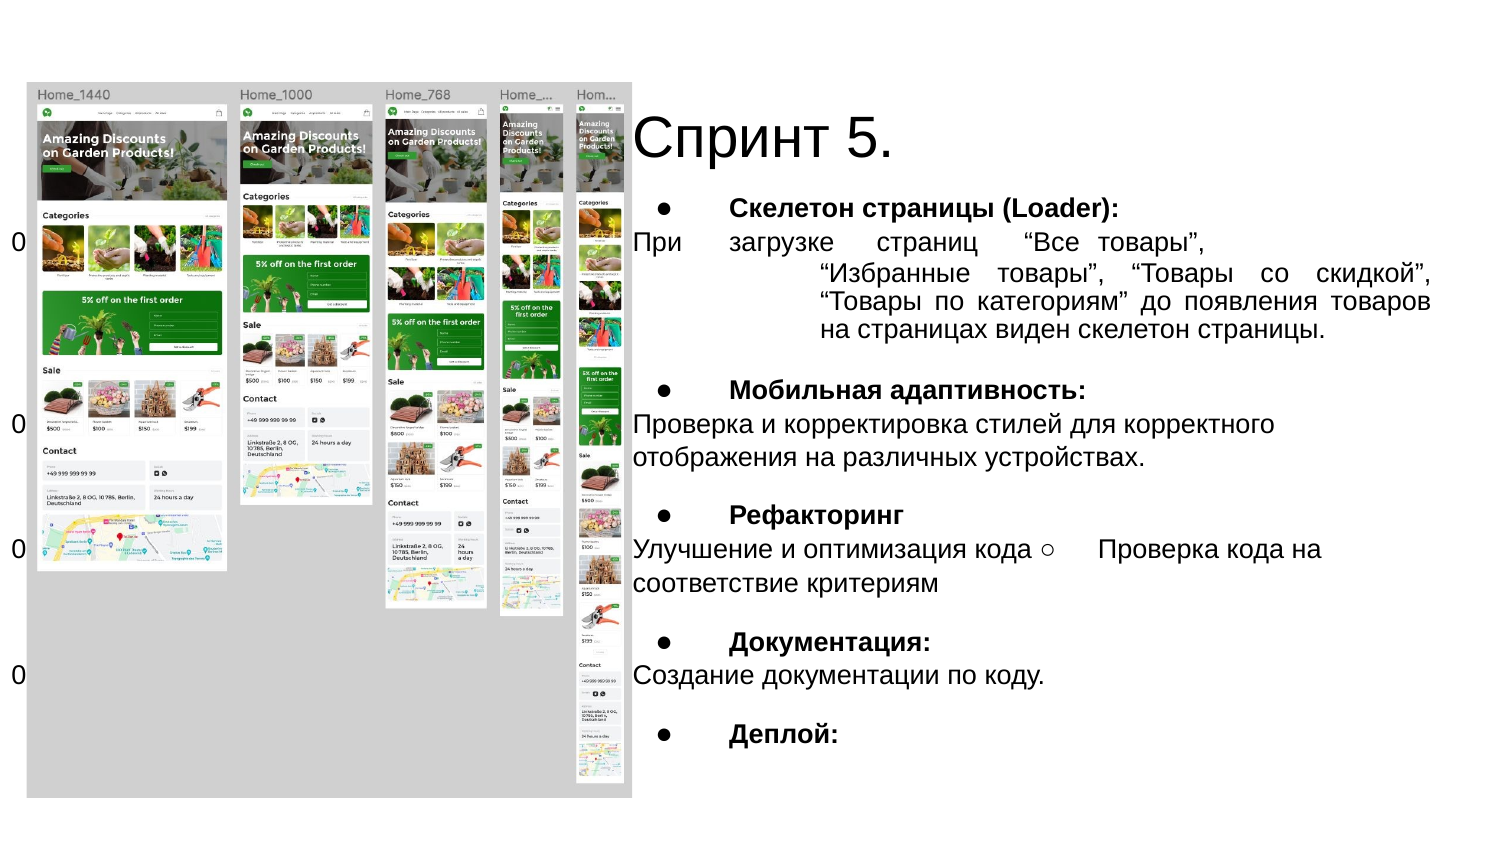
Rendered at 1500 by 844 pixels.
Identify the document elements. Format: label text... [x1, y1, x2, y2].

text Спринт 5. [633, 103, 1434, 170]
list Документация: [633, 623, 1434, 657]
list Мобильная адаптивность: [633, 372, 1434, 406]
list [10, 623, 26, 657]
list Рефакторинг [633, 497, 1434, 531]
list [10, 190, 26, 224]
list Деплой: [633, 716, 1434, 749]
list При загрузке страниц “Все товары”, [633, 226, 1434, 257]
list Скелетон страницы (Loader): [633, 190, 1434, 224]
list [10, 716, 26, 749]
list [10, 497, 26, 531]
text “Избранные товары”, “Товары со скидкой”, “Товары по категориям” до появления товаров на страницах виден скелетон страницы. [820, 260, 1432, 344]
list [10, 372, 26, 406]
list Улучшение и оптимизация кода ○ Проверка кода на соответствие критериям [633, 533, 1434, 598]
list Проверка и корректировка стилей для корректного отображения на различных устройствах. [633, 408, 1434, 472]
list Создание документации по коду. [633, 659, 1434, 691]
